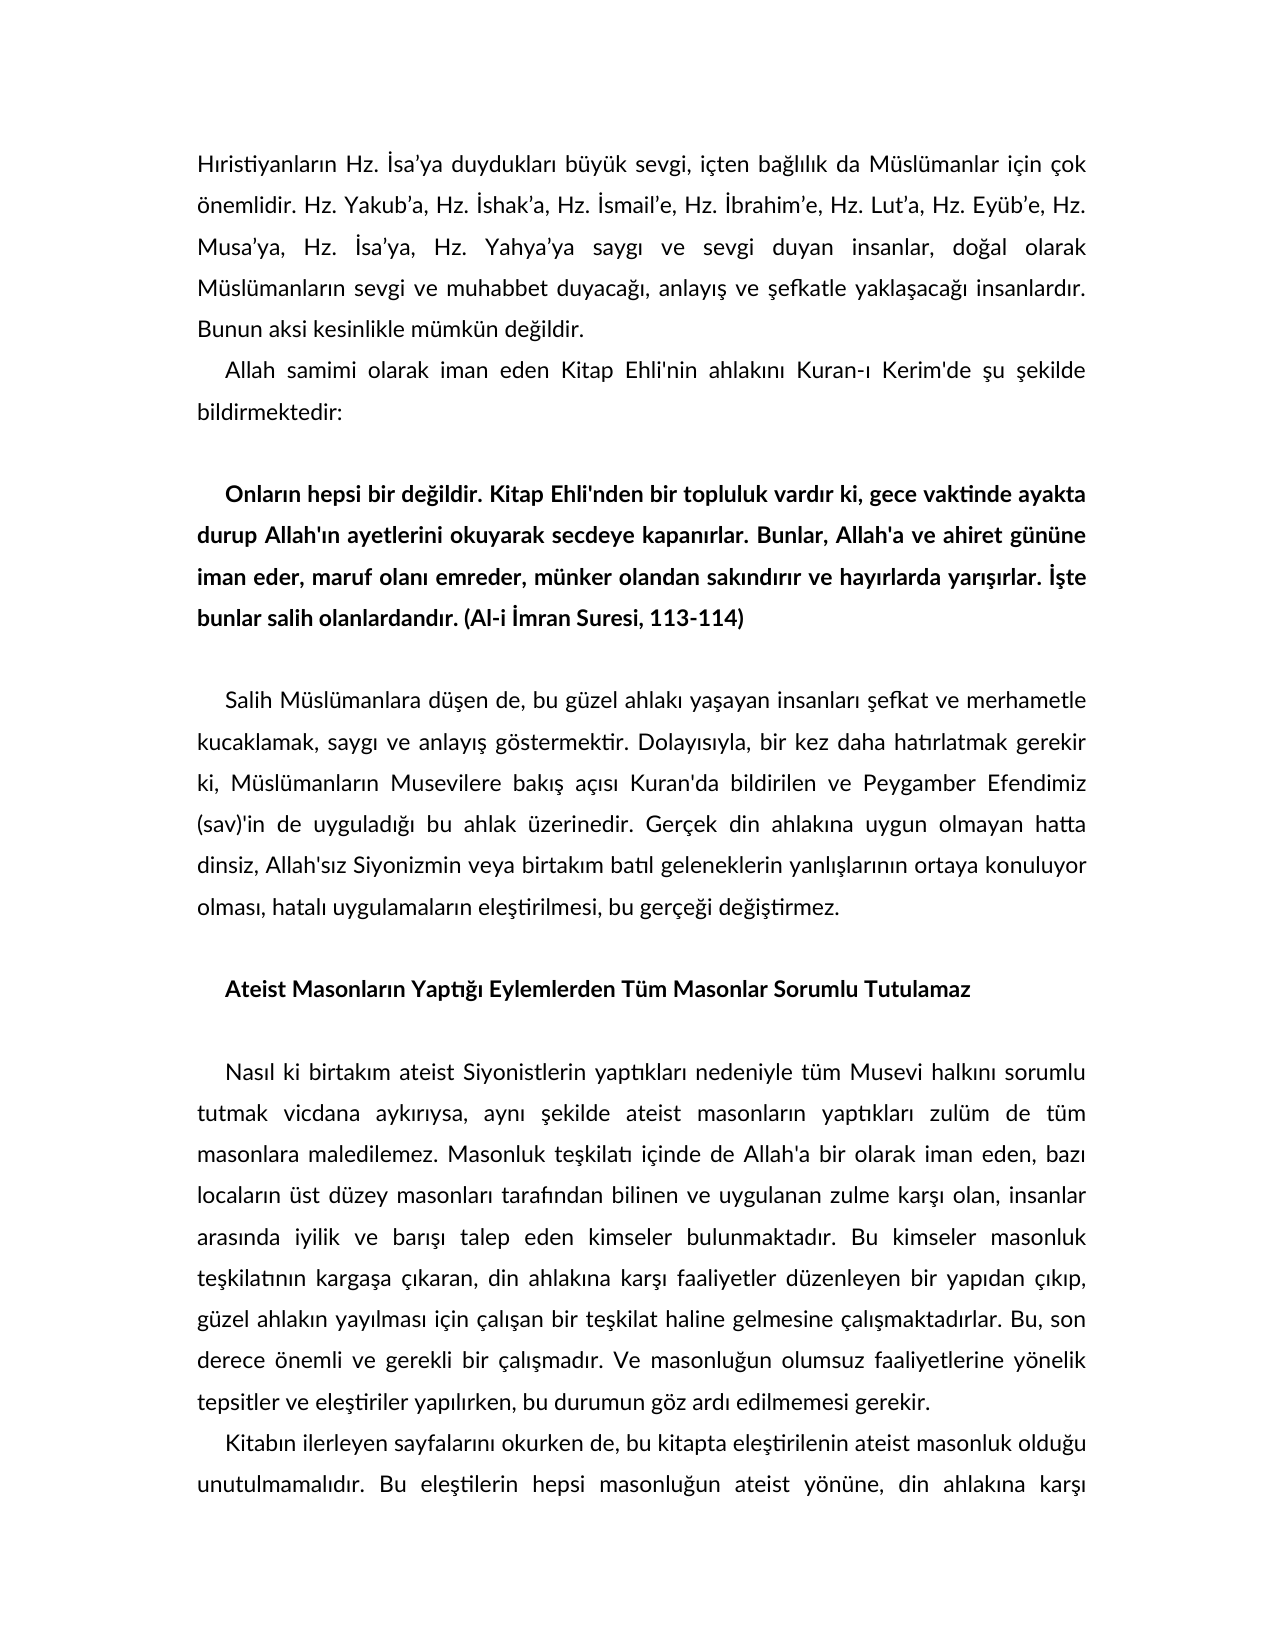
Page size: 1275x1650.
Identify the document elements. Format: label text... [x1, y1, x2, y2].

text Onların hepsi bir değildir. Kitap Ehli'nden bir topluluk vardır ki, gece vaktinde ayakta durup Allah'ın ayetlerini okuyarak secdeye kapanırlar. Bunlar, Allah'a ve ahiret gününe iman eder, maruf olanı emreder, münker olandan sakındırır ve hayırlarda yarışırlar. İşte bunlar salih olanlardandır. (Al-i İmran Suresi, 113-114) [197, 480, 1087, 631]
text Kitabın ilerleyen sayfalarını okurken de, bu kitapta eleştirilenin ateist masonluk olduğu unutulmamalıdır. Bu eleştilerin hepsi masonluğun ateist yönüne, din ahlakına karşı [197, 1429, 1087, 1497]
text Ateist Masonların Yaptığı Eylemlerden Tüm Masonlar Sorumlu Tutulamaz [197, 975, 1087, 1002]
text Salih Müslümanlara düşen de, bu güzel ahlakı yaşayan insanları şefkat ve merhametle kucaklamak, saygı ve anlayış göstermektir. Dolayısıyla, bir kez daha hatırlatmak gerekir ki, Müslümanların Musevilere bakış açısı Kuran'da bildirilen ve Peygamber Efendimiz (sav)'in de uyguladığı bu ahlak üzerinedir. Gerçek din ahlakına uygun olmayan hatta dinsiz, Allah'sız Siyonizmin veya birtakım batıl geleneklerin yanlışlarının ortaya konuluyor olması, hatalı uygulamaların eleştirilmesi, bu gerçeği değiştirmez. [197, 686, 1087, 920]
text Hıristiyanların Hz. İsa’ya duydukları büyük sevgi, içten bağlılık da Müslümanlar için çok önemlidir. Hz. Yakub’a, Hz. İshak’a, Hz. İsmail’e, Hz. İbrahim’e, Hz. Lut’a, Hz. Eyüb’e, Hz. Musa’ya, Hz. İsa’ya, Hz. Yahya’ya saygı ve sevgi duyan insanlar, doğal olarak Müslümanların sevgi ve muhabbet duyacağı, anlayış ve şefkatle yaklaşacağı insanlardır. Bunun aksi kesinlikle mümkün değildir. [197, 150, 1087, 342]
text Nasıl ki birtakım ateist Siyonistlerin yaptıkları nedeniyle tüm Musevi halkını sorumlu tutmak vicdana aykırıysa, aynı şekilde ateist masonların yaptıkları zulüm de tüm masonlara maledilemez. Masonluk teşkilatı içinde de Allah'a bir olarak iman eden, bazı locaların üst düzey masonları tarafından bilinen ve uygulanan zulme karşı olan, insanlar arasında iyilik ve barışı talep eden kimseler bulunmaktadır. Bu kimseler masonluk teşkilatının kargaşa çıkaran, din ahlakına karşı faaliyetler düzenleyen bir yapıdan çıkıp, güzel ahlakın yayılması için çalışan bir teşkilat haline gelmesine çalışmaktadırlar. Bu, son derece önemli ve gerekli bir çalışmadır. Ve masonluğun olumsuz faaliyetlerine yönelik tepsitler ve eleştiriler yapılırken, bu durumun göz ardı edilmemesi gerekir. [197, 1057, 1087, 1415]
text Allah samimi olarak iman eden Kitap Ehli'nin ahlakını Kuran-ı Kerim'de şu şekilde bildirmektedir: [197, 356, 1087, 425]
